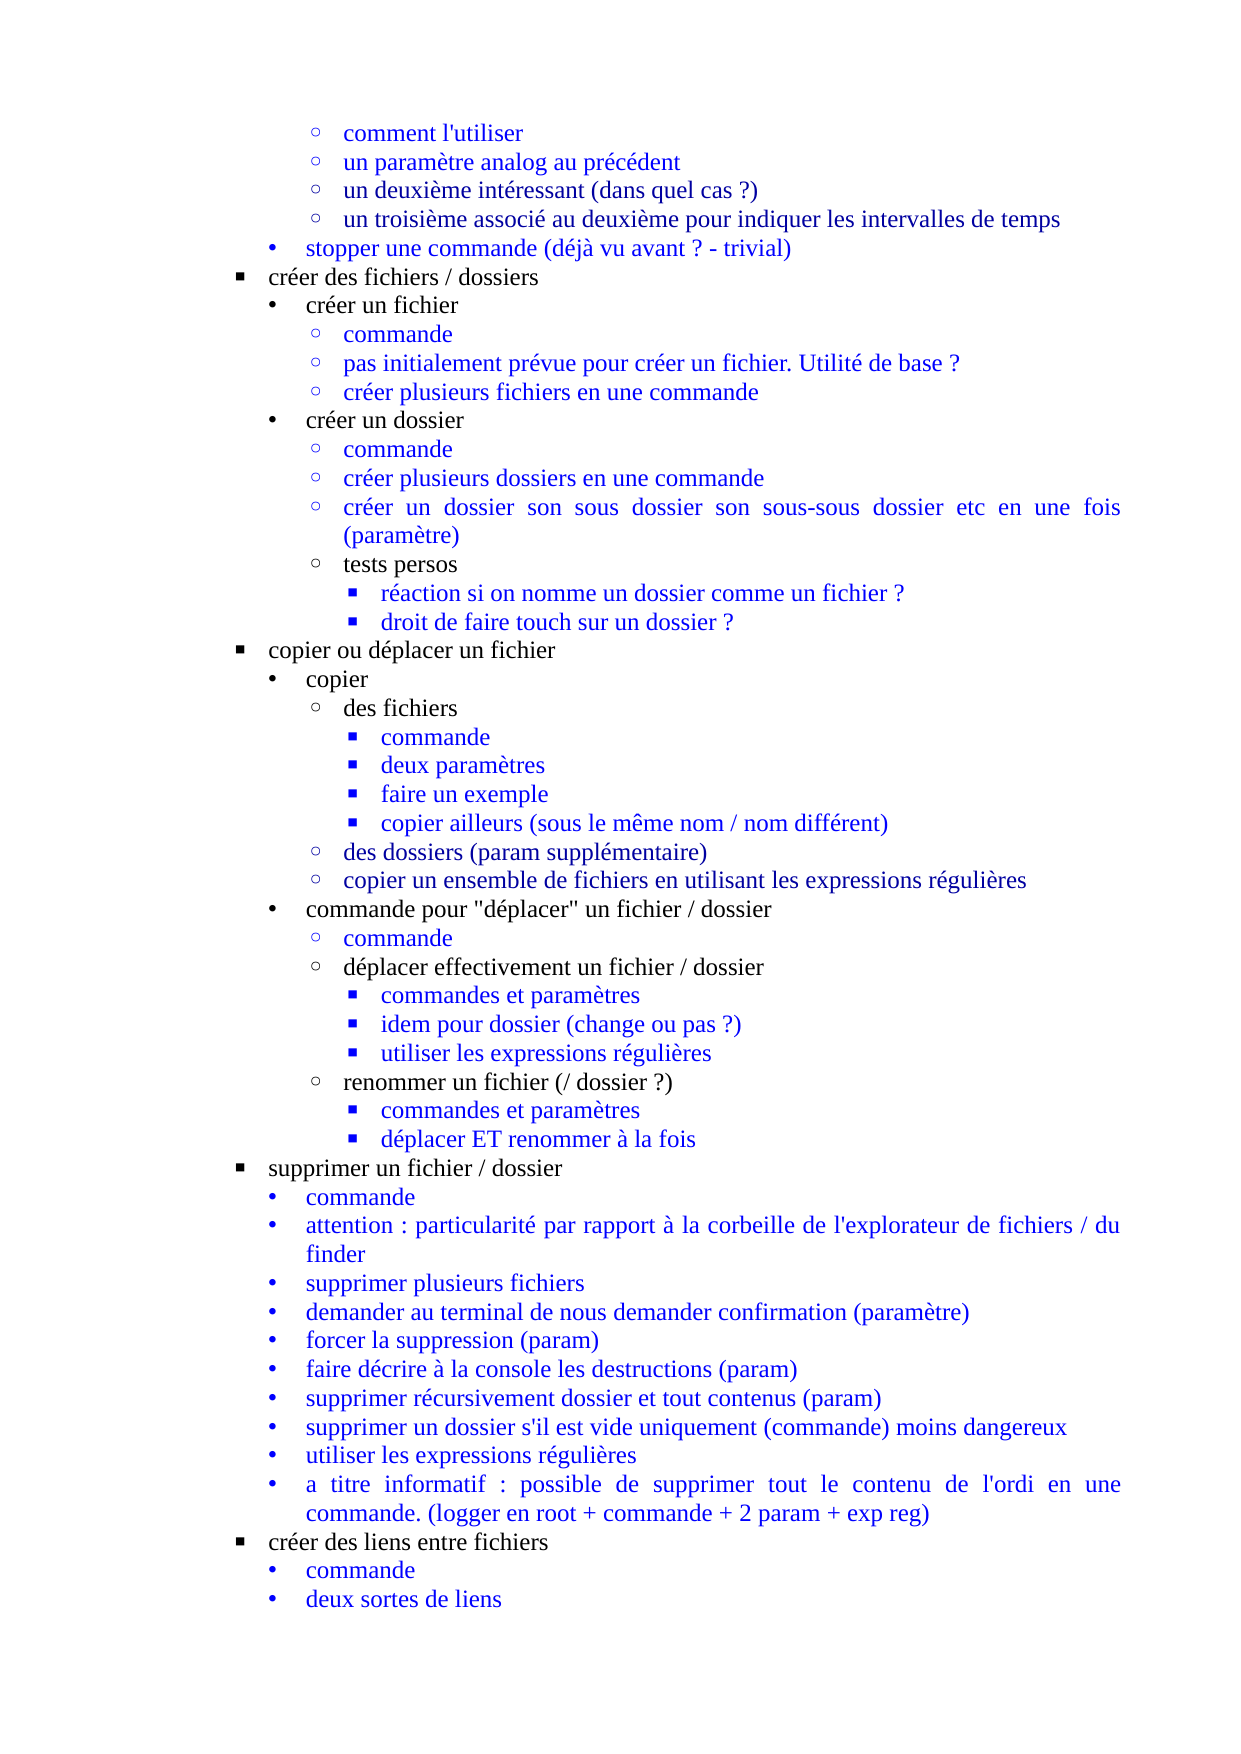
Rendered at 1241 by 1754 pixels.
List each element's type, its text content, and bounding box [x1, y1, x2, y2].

list a titre informatif : possible de supprimer tout le contenu de l'ordi en une commande. (logger en root + commande + 2 param + exp reg) [268, 1469, 1122, 1527]
list des dossiers (param supplémentaire) [306, 837, 1122, 866]
list commande [343, 722, 1122, 751]
list commande [306, 923, 1122, 952]
list créer un dossier son sous dossier son sous-sous dossier etc en une fois (paramètre) [306, 492, 1122, 549]
list commande [268, 1182, 1122, 1211]
list commande [306, 319, 1122, 348]
list créer des fichiers / dossiers [231, 262, 1122, 291]
list forcer la suppression (param) [268, 1326, 1122, 1354]
list déplacer effectivement un fichier / dossier [306, 952, 1122, 981]
list déplacer ET renommer à la fois [343, 1124, 1122, 1153]
list créer un dossier [268, 406, 1122, 434]
list commandes et paramètres [343, 981, 1122, 1009]
list un paramètre analog au précédent [306, 147, 1122, 176]
list copier un ensemble de fichiers en utilisant les expressions régulières [306, 866, 1122, 894]
list des fichiers [306, 693, 1122, 722]
list pas initialement prévue pour créer un fichier. Utilité de base ? [306, 348, 1122, 377]
list commande [306, 434, 1122, 463]
list comment l'utiliser [306, 118, 1122, 147]
list tests persos [306, 549, 1122, 578]
list demander au terminal de nous demander confirmation (paramètre) [268, 1297, 1122, 1326]
list attention : particularité par rapport à la corbeille de l'explorateur de fichiers / du finder [268, 1211, 1122, 1268]
list copier ailleurs (sous le même nom / nom différent) [343, 808, 1122, 837]
list un troisième associé au deuxième pour indiquer les intervalles de temps [306, 204, 1122, 233]
list stopper une commande (déjà vu avant ? - trivial) [268, 233, 1122, 262]
list utiliser les expressions régulières [343, 1038, 1122, 1067]
list créer plusieurs dossiers en une commande [306, 463, 1122, 492]
list créer plusieurs fichiers en une commande [306, 377, 1122, 406]
list idem pour dossier (change ou pas ?) [343, 1009, 1122, 1038]
list un deuxième intéressant (dans quel cas ?) [306, 176, 1122, 204]
list droit de faire touch sur un dossier ? [343, 607, 1122, 636]
list deux paramètres [343, 751, 1122, 779]
list réaction si on nomme un dossier comme un fichier ? [343, 578, 1122, 607]
list deux sortes de liens [268, 1584, 1122, 1613]
list supprimer un dossier s'il est vide uniquement (commande) moins dangereux [268, 1412, 1122, 1441]
list faire un exemple [343, 779, 1122, 808]
list commande [268, 1556, 1122, 1584]
list faire décrire à la console les destructions (param) [268, 1354, 1122, 1383]
list supprimer plusieurs fichiers [268, 1268, 1122, 1297]
list supprimer récursivement dossier et tout contenus (param) [268, 1383, 1122, 1412]
list commandes et paramètres [343, 1096, 1122, 1124]
list copier [268, 664, 1122, 693]
list supprimer un fichier / dossier [231, 1153, 1122, 1182]
list renommer un fichier (/ dossier ?) [306, 1067, 1122, 1096]
list copier ou déplacer un fichier [231, 636, 1122, 664]
list utiliser les expressions régulières [268, 1441, 1122, 1469]
list commande pour "déplacer" un fichier / dossier [268, 894, 1122, 923]
list créer des liens entre fichiers [231, 1527, 1122, 1556]
list créer un fichier [268, 291, 1122, 319]
